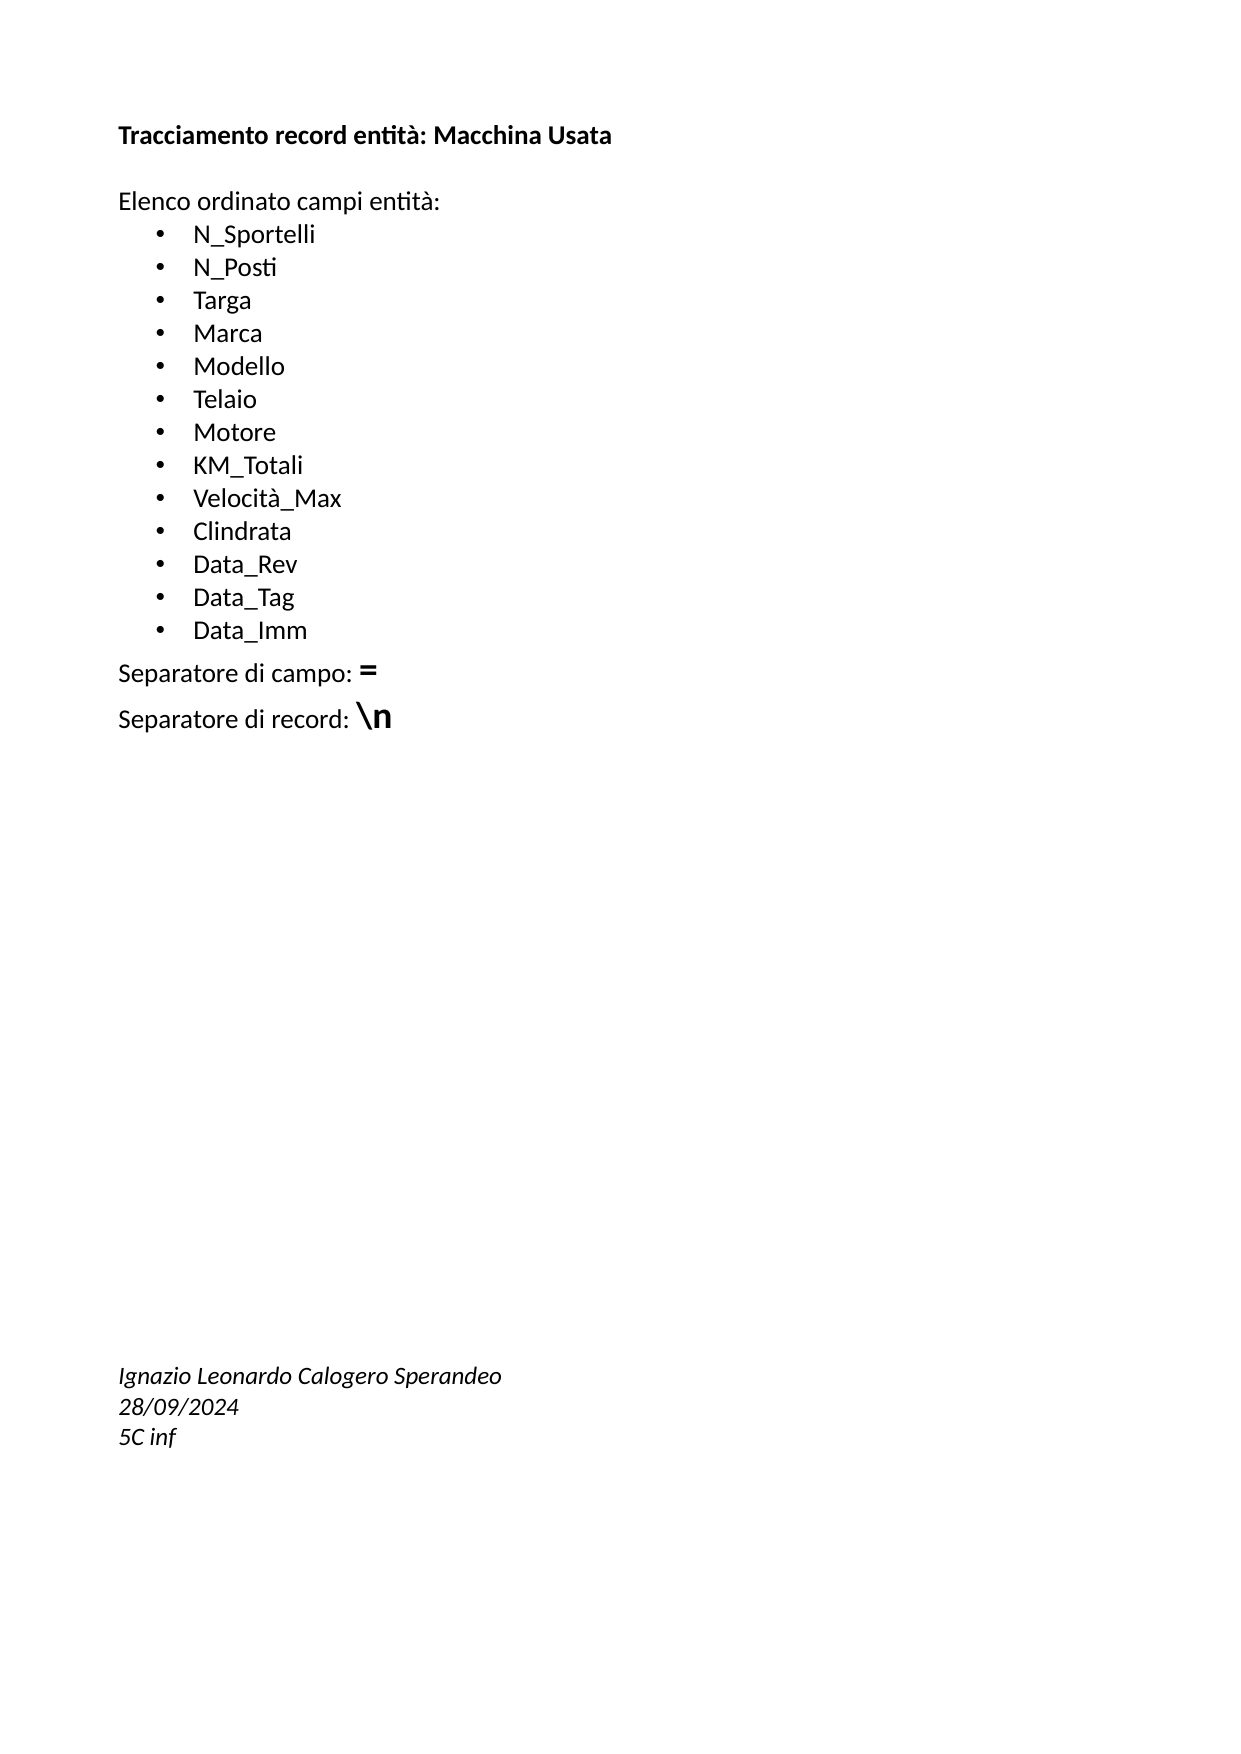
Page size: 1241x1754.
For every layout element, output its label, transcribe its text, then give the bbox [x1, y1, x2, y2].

list Targa [156, 283, 1122, 316]
list Telaio [156, 382, 1122, 415]
text Separatore di record: \n [118, 692, 1122, 738]
list Velocità_Max [156, 481, 1122, 514]
list Motore [156, 415, 1122, 448]
list Data_Rev [156, 547, 1122, 580]
text 28/09/2024 [118, 1391, 1122, 1422]
list KM_Totali [156, 448, 1122, 481]
list Data_Tag [156, 580, 1122, 613]
list Marca [156, 316, 1122, 349]
list Modello [156, 349, 1122, 382]
text Ignazio Leonardo Calogero Sperandeo [118, 1361, 1122, 1391]
text Separatore di campo: = [118, 646, 1122, 692]
text Elenco ordinato campi entità: [118, 184, 1122, 217]
text 5C inf [118, 1422, 1122, 1452]
list N_Sportelli [156, 217, 1122, 250]
list Clindrata [156, 514, 1122, 547]
list Data_Imm [156, 613, 1122, 646]
list N_Posti [156, 250, 1122, 283]
text Tracciamento record entità: Macchina Usata [118, 118, 1122, 151]
